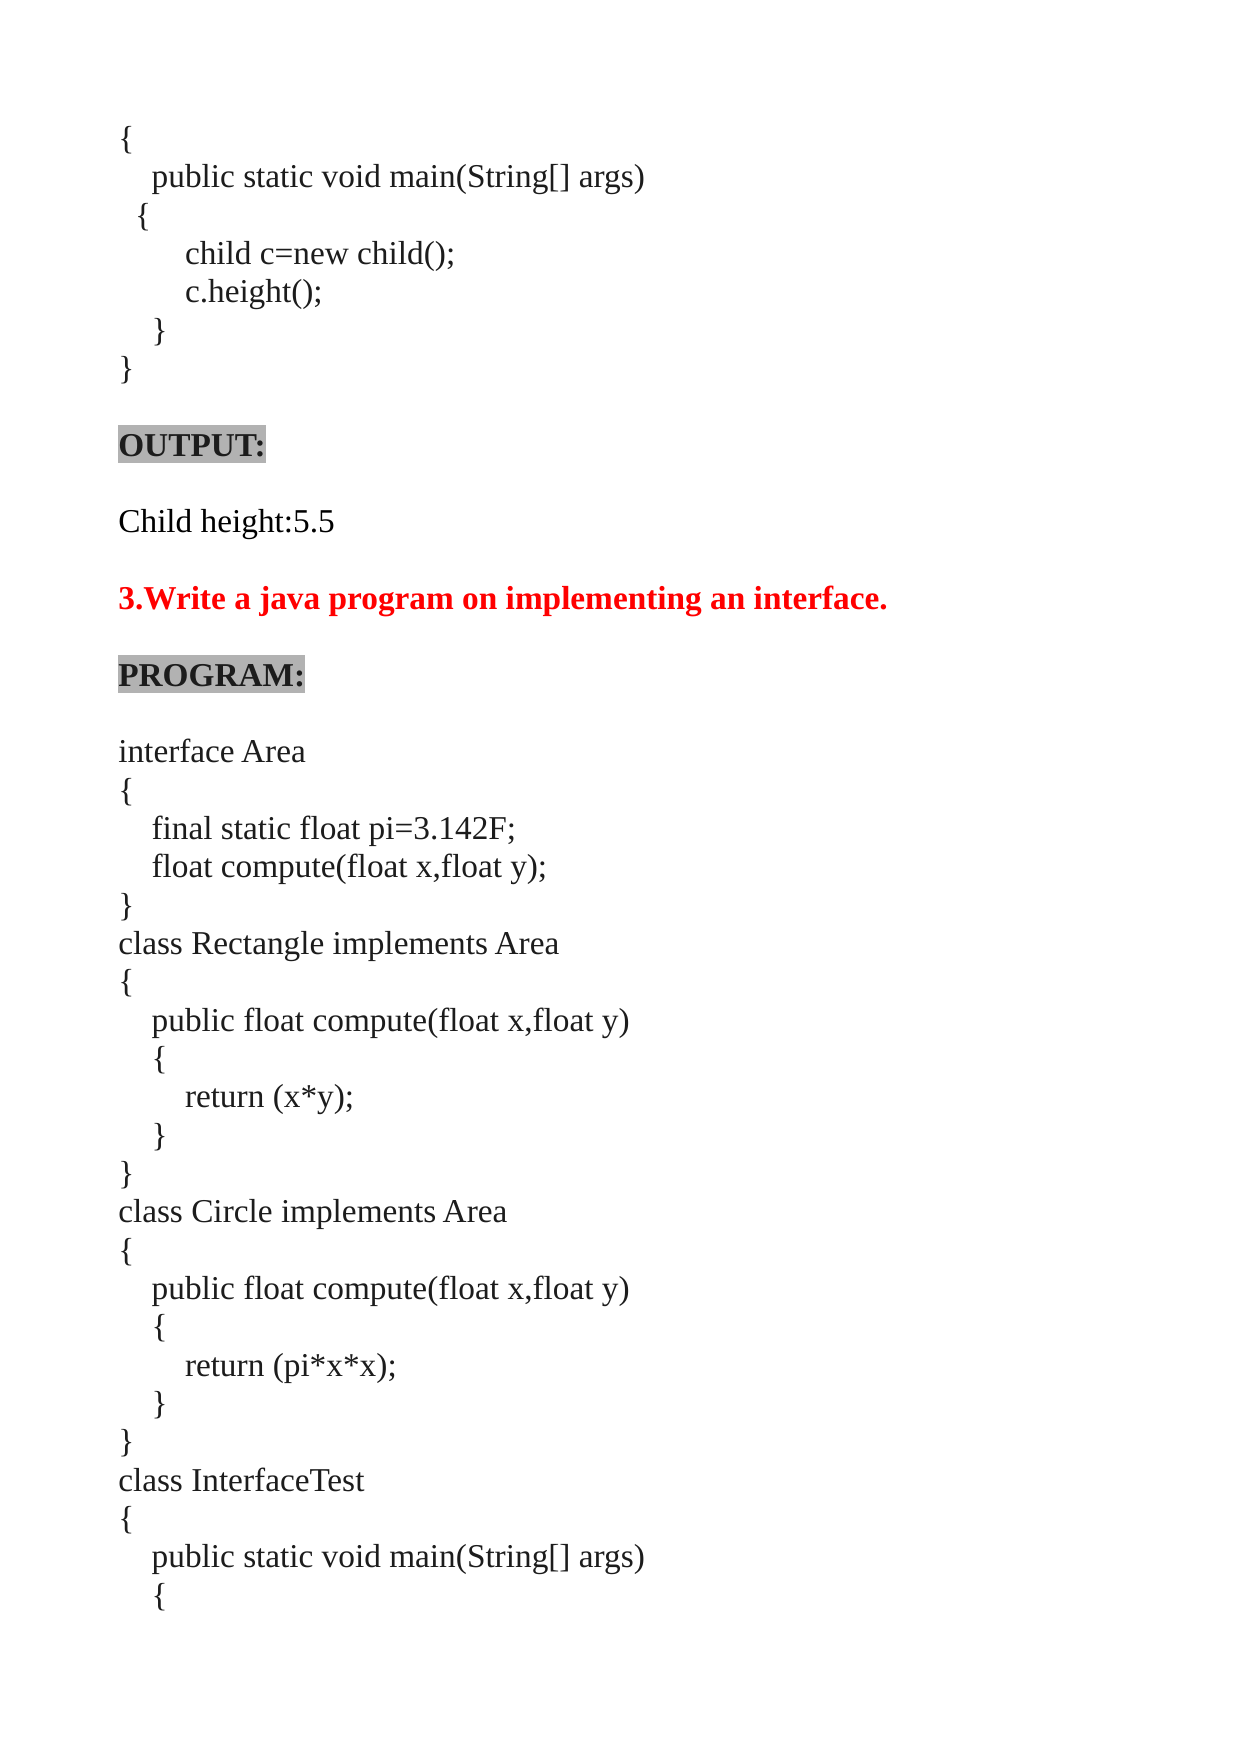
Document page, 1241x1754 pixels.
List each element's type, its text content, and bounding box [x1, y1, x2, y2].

text } [118, 1383, 1122, 1421]
text { [118, 961, 1122, 1000]
text class InterfaceTest [118, 1460, 1122, 1498]
text { [118, 1575, 1122, 1613]
text } [118, 885, 1122, 923]
text { [118, 1038, 1122, 1076]
text return (x*y); [118, 1076, 1122, 1115]
text interface Area [118, 731, 1122, 770]
text { [118, 1498, 1122, 1536]
text { [118, 195, 1122, 233]
text public float compute(float x,float y) [118, 1000, 1122, 1038]
text { [118, 1230, 1122, 1268]
text final static float pi=3.142F; [118, 808, 1122, 846]
text c.height(); [118, 271, 1122, 310]
text float compute(float x,float y); [118, 846, 1122, 885]
text } [118, 1421, 1122, 1460]
text { [118, 118, 1122, 156]
text return (pi*x*x); [118, 1345, 1122, 1383]
text } [118, 1153, 1122, 1191]
text OUTPUT: [118, 425, 1122, 463]
text Child height:5.5 [118, 501, 1122, 540]
text } [118, 348, 1122, 386]
text PROGRAM: [118, 655, 1122, 693]
text class Circle implements Area [118, 1191, 1122, 1230]
text } [118, 310, 1122, 348]
text } [118, 1115, 1122, 1153]
text { [118, 1306, 1122, 1345]
text 3.Write a java program on implementing an interface. [118, 578, 1122, 616]
text public static void main(String[] args) [118, 156, 1122, 195]
text class Rectangle implements Area [118, 923, 1122, 961]
text public float compute(float x,float y) [118, 1268, 1122, 1306]
text { [118, 770, 1122, 808]
text child c=new child(); [118, 233, 1122, 271]
text public static void main(String[] args) [118, 1536, 1122, 1575]
